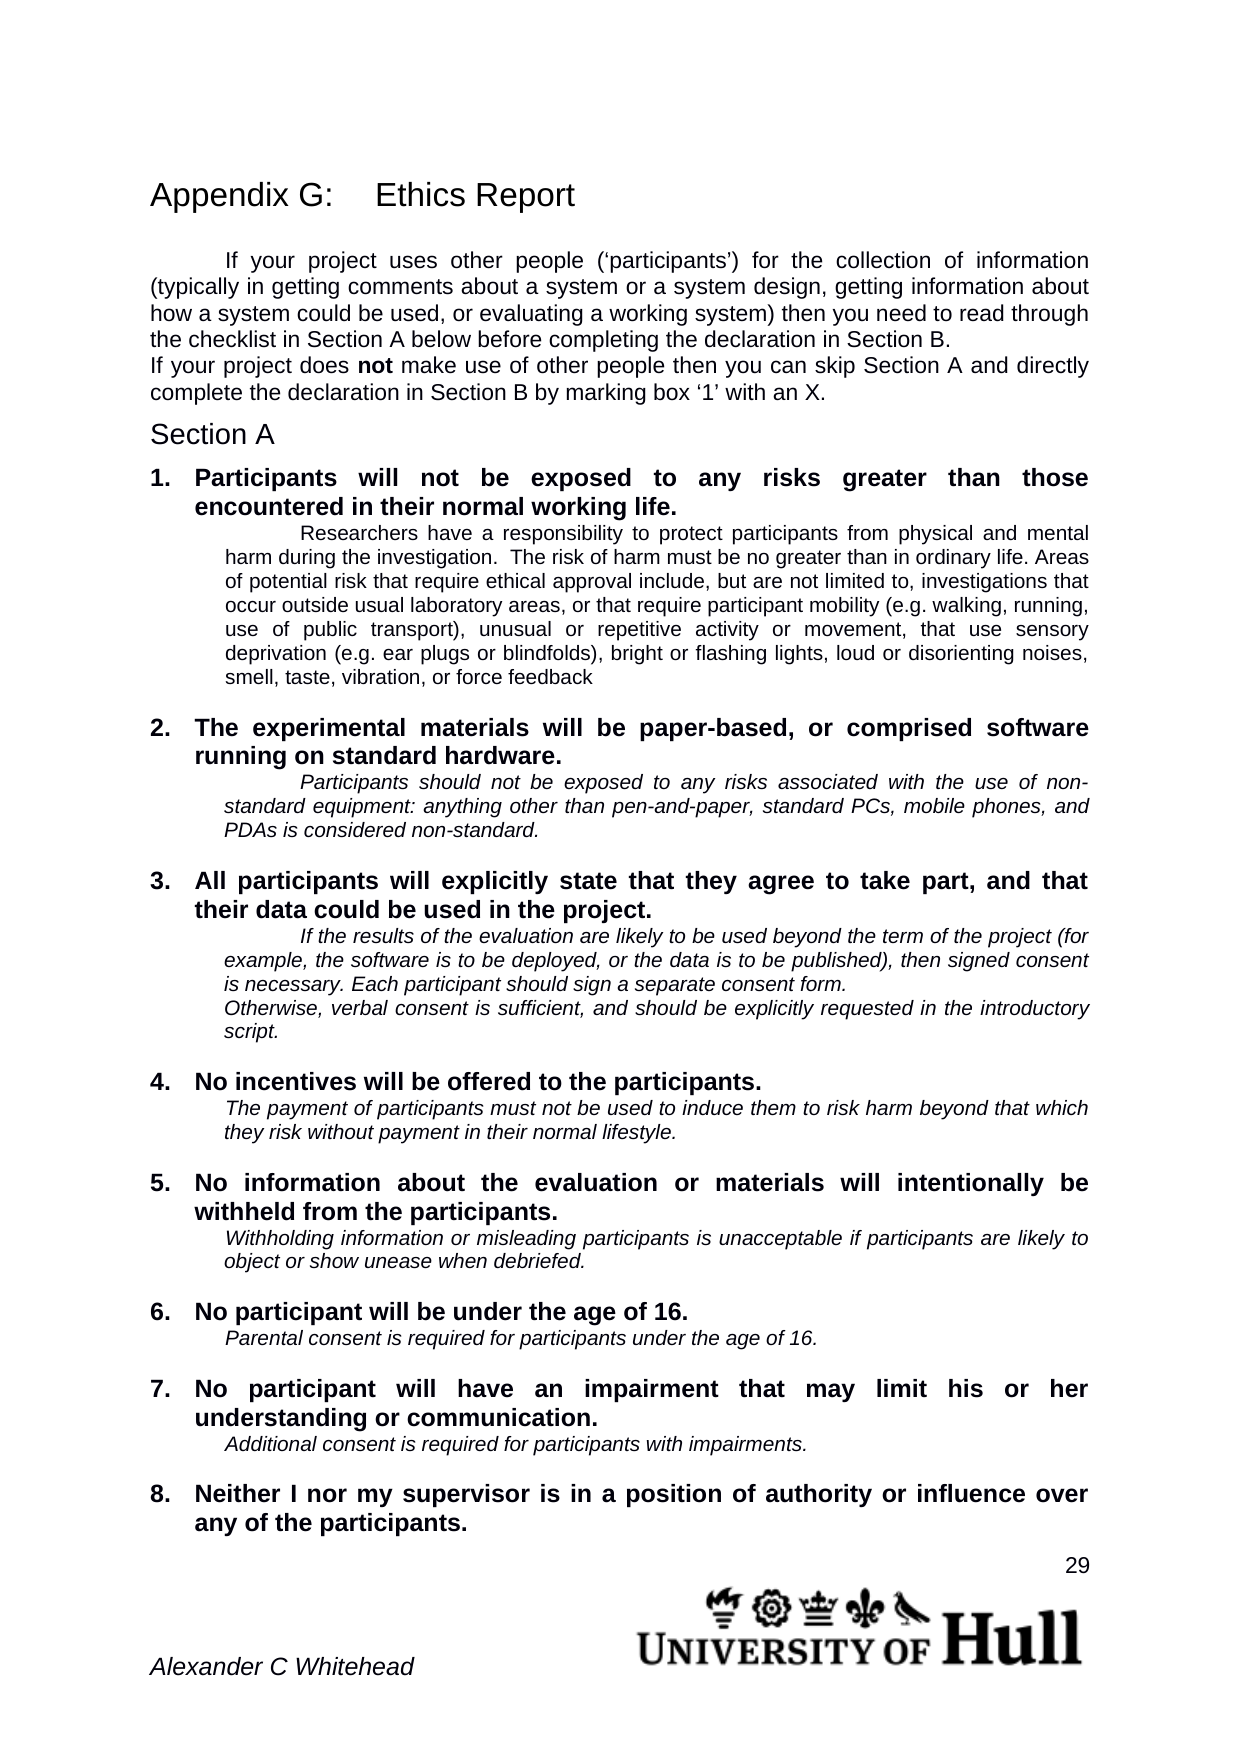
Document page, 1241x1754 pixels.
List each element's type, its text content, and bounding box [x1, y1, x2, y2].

text If your project does not make use of other people then you can skip Section A and directly complete the declaration in Section B by marking box ‘1’ with an X. [150, 352, 1090, 405]
text Additional consent is required for participants with impairments. [224, 1431, 1090, 1455]
text If your project uses other people (‘participants’) for the collection of information (typically in getting comments about a system or a system design, getting information about how a system could be used, or evaluating a working system) then you need to read through the checklist in Section A below before completing the declaration in Section B. [150, 247, 1090, 352]
text 2. The experimental materials will be paper-based, or comprised software running on standard hardware. [150, 713, 1090, 770]
subtitle Ethics Report [150, 175, 1090, 213]
text Otherwise, verbal consent is sufficient, and should be explicitly requested in the introductory script. [224, 995, 1090, 1043]
text 7. No participant will have an impairment that may limit his or her understanding or communication. [150, 1374, 1090, 1431]
text If the results of the evaluation are likely to be used beyond the term of the project (for example, the software is to be deployed, or the data is to be published), then signed consent is necessary. Each participant should sign a separate consent form. [224, 923, 1090, 995]
text Withholding information or misleading participants is unacceptable if participants are likely to object or show unease when debriefed. [224, 1225, 1090, 1273]
subtitle Section A [150, 417, 1090, 451]
text 3. All participants will explicitly state that they agree to take part, and that their data could be used in the project. [150, 866, 1090, 923]
text 6. No participant will be under the age of 16. [150, 1297, 1090, 1326]
text 8. Neither I nor my supervisor is in a position of authority or influence over any of the participants. [150, 1479, 1090, 1537]
text 4. No incentives will be offered to the participants. [150, 1067, 1090, 1096]
text The payment of participants must not be used to induce them to risk harm beyond that which they risk without payment in their normal lifestyle. [224, 1096, 1090, 1144]
picture [630, 1578, 1091, 1675]
text Researchers have a responsibility to protect participants from physical and mental harm during the investigation. The risk of harm must be no greater than in ordinary life. Areas of potential risk that require ethical approval include, but are not limited to, investigations that occur outside usual laboratory areas, or that require participant mobility (e.g. walking, running, use of public transport), unusual or repetitive activity or movement, that use sensory deprivation (e.g. ear plugs or blindfolds), bright or flashing lights, loud or disorienting noises, smell, taste, vibration, or force feedback [225, 521, 1090, 689]
text Participants should not be exposed to any risks associated with the use of non-standard equipment: anything other than pen-and-paper, standard PCs, mobile phones, and PDAs is considered non-standard. [224, 770, 1090, 842]
text 1. Participants will not be exposed to any risks greater than those encountered in their normal working life. [150, 463, 1090, 521]
text Parental consent is required for participants under the age of 16. [224, 1326, 1090, 1350]
text 5. No information about the evaluation or materials will intentionally be withheld from the participants. [150, 1168, 1090, 1225]
